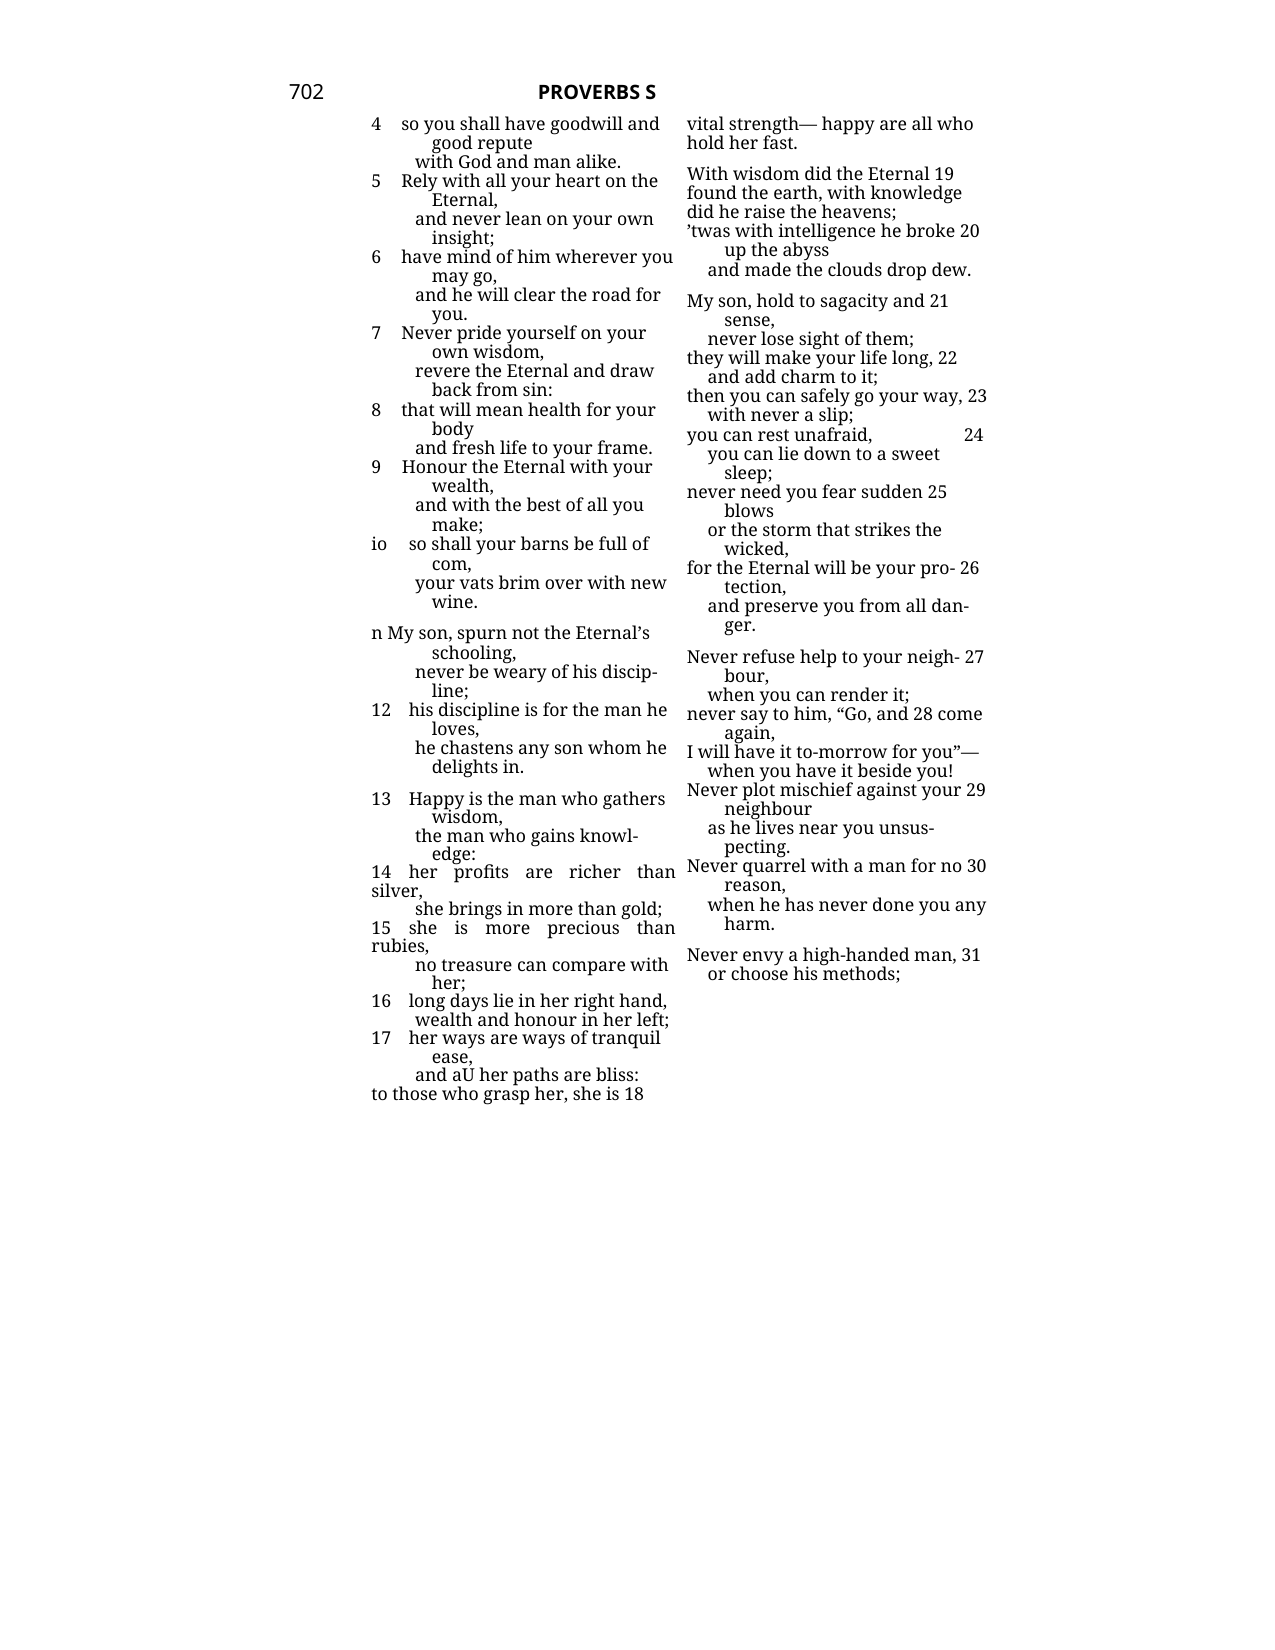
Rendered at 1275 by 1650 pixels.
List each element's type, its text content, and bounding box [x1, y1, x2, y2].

list her profits are richer than silver, [371, 864, 676, 901]
text Never envy a high-handed man, 31 or choose his methods; [687, 947, 991, 984]
text when you can render it; [707, 686, 991, 705]
text Eternal, [432, 191, 676, 210]
text she brings in more than gold; [415, 901, 676, 919]
text and with the best of all you make; [415, 496, 676, 535]
text ’twas with intelligence he broke 20 up the abyss [687, 223, 991, 261]
text never be weary of his discip­line; [415, 663, 676, 701]
text ease, [432, 1048, 676, 1067]
text n My son, spurn not the Eternal’s schooling, [371, 624, 676, 663]
text I will have it to-morrow for you”— [687, 743, 991, 762]
list her ways are ways of tranquil [371, 1030, 676, 1048]
text body [432, 420, 676, 439]
text revere the Eternal and draw back from sin: [415, 363, 676, 401]
text with God and man alike. [415, 153, 676, 172]
list his discipline is for the man he [371, 701, 676, 720]
list that will mean health for your [371, 401, 676, 420]
text and made the clouds drop dew. [707, 261, 991, 280]
text then you can safely go your way, 23 with never a slip; [687, 388, 991, 426]
text never need you fear sudden 25 blows [687, 483, 991, 521]
text Never quarrel with a man for no 30 reason, [687, 858, 991, 896]
text the man who gains knowl­edge: [415, 827, 676, 864]
text and aU her paths are bliss: [415, 1067, 676, 1085]
list she is more precious than rubies, [371, 919, 676, 956]
list Honour the Eternal with your [371, 458, 676, 477]
text and never lean on your own insight; [415, 210, 676, 248]
text With wisdom did the Eternal 19 found the earth, with knowledge did he raise the heavens; [687, 165, 991, 223]
text and preserve you from all dan­ger. [707, 597, 991, 635]
text you can lie down to a sweet sleep; [707, 445, 991, 483]
text your vats brim over with new wine. [415, 574, 676, 612]
text you can rest unafraid, 24 [687, 426, 991, 445]
text or the storm that strikes the wicked, [707, 521, 991, 559]
text Never plot mischief against your 29 neighbour [687, 781, 991, 819]
text wealth and honour in her left; [415, 1012, 676, 1030]
text to those who grasp her, she is 18 [371, 1085, 676, 1104]
text loves, [432, 720, 676, 739]
list so you shall have goodwill and [371, 115, 676, 134]
text wealth, [432, 477, 676, 496]
list long days lie in her right hand, [371, 993, 676, 1012]
text io so shall your barns be full of com, [371, 535, 676, 574]
text wisdom, [432, 809, 676, 827]
text may go, [432, 267, 676, 286]
text never say to him, “Go, and 28 come again, [687, 705, 991, 743]
text never lose sight of them; [707, 330, 991, 349]
list Happy is the man who gathers [371, 790, 676, 809]
text and he will clear the road for you. [415, 286, 676, 324]
text Never refuse help to your neigh- 27 bour, [687, 648, 991, 686]
list Never pride yourself on your [371, 324, 676, 343]
text My son, hold to sagacity and 21 sense, [687, 292, 991, 330]
list Rely with all your heart on the [371, 172, 676, 191]
text when he has never done you any harm. [707, 896, 991, 934]
list have mind of him wherever you [371, 248, 676, 267]
text and fresh life to your frame. [415, 439, 676, 458]
text when you have it beside you! [707, 762, 991, 781]
text vital strength— happy are all who hold her fast. [687, 115, 991, 153]
text for the Eternal will be your pro- 26 tection, [687, 559, 991, 597]
text as he lives near you unsus­pecting. [707, 819, 991, 858]
text own wisdom, [432, 343, 676, 363]
text good repute [432, 134, 676, 153]
text no treasure can compare with her; [415, 956, 676, 993]
text he chastens any son whom he delights in. [415, 739, 676, 777]
text they will make your life long, 22 and add charm to it; [687, 349, 991, 388]
